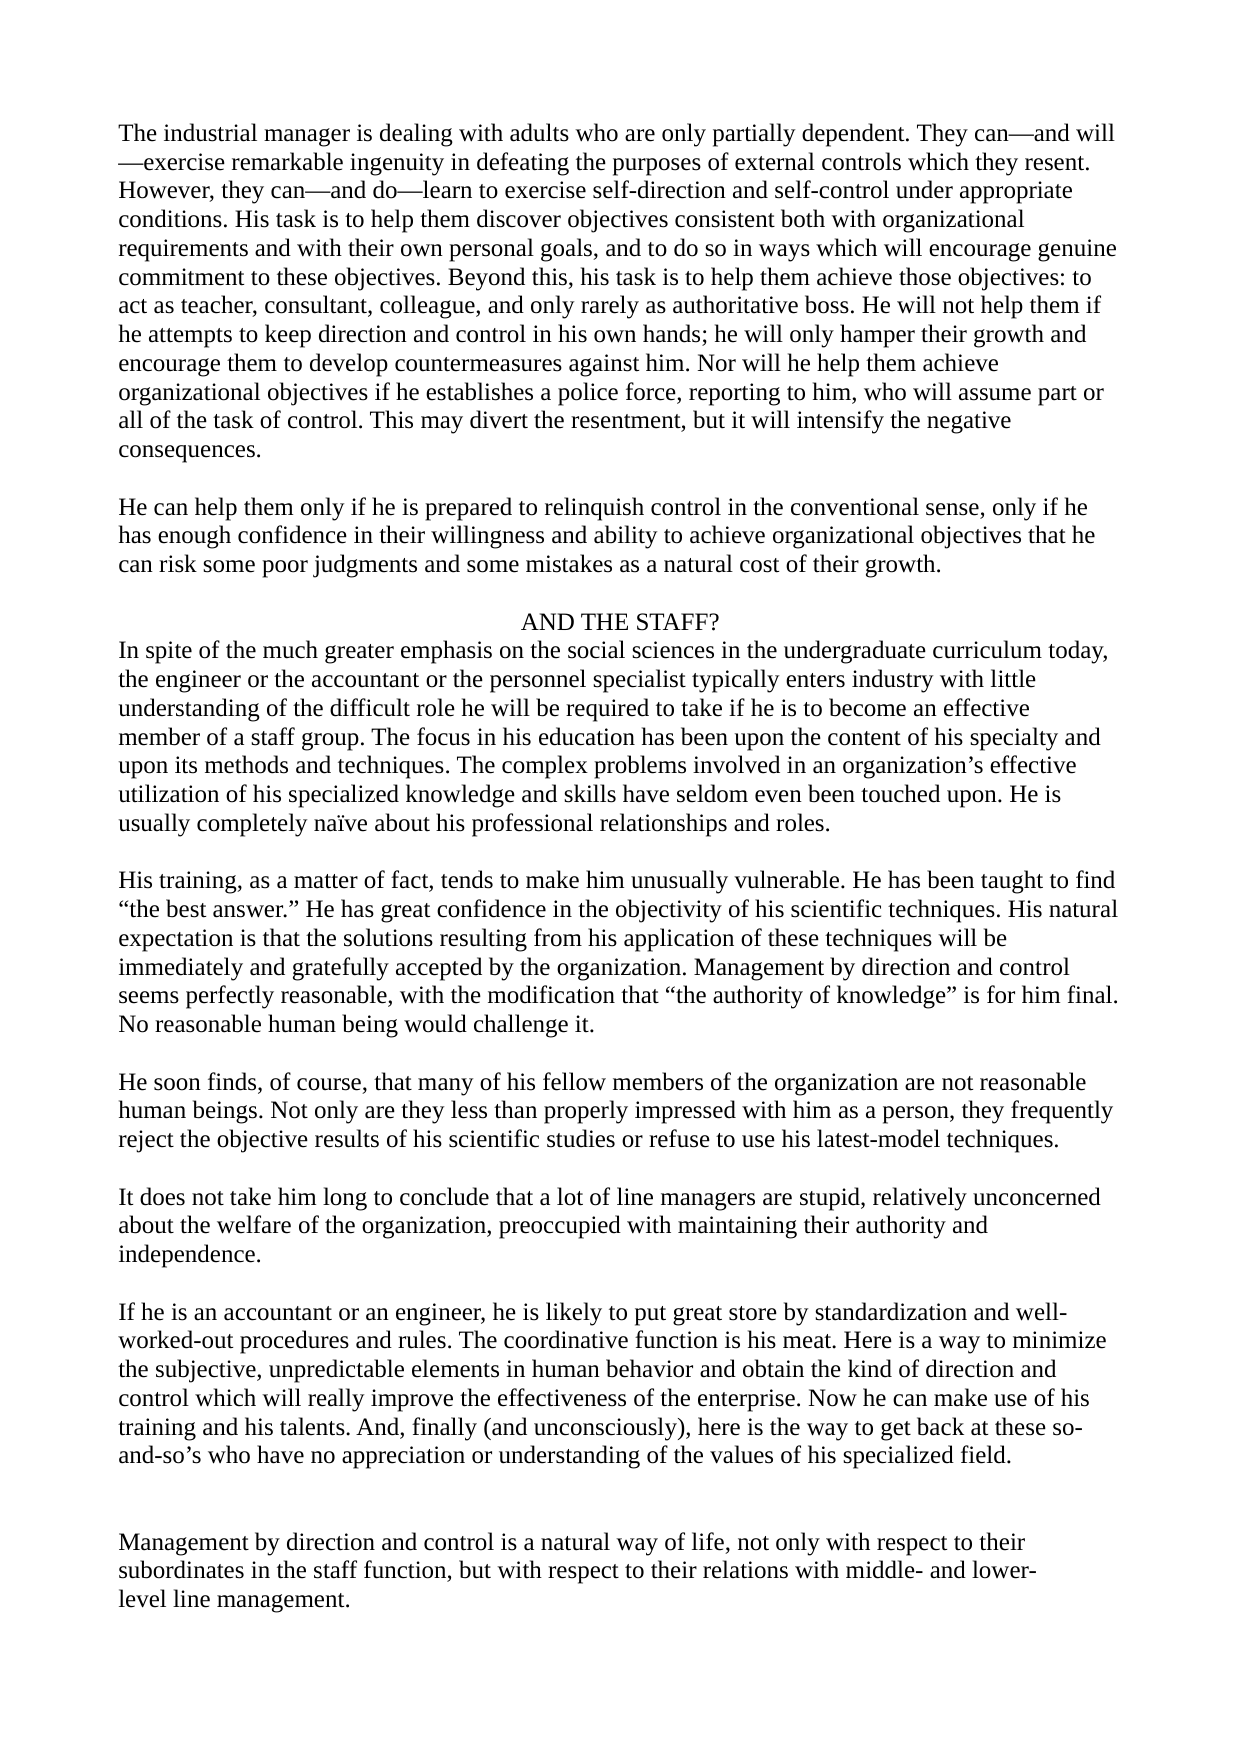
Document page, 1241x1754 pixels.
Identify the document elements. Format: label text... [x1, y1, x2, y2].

text AND THE STAFF? [118, 607, 1122, 636]
text It does not take him long to conclude that a lot of line managers are stupid, relatively unconcerned about the welfare of the organization, preoccupied with maintaining their authority and independence. [118, 1182, 1122, 1268]
text member of a staff group. The focus in his education has been upon the content of his specialty and upon its methods and techniques. The complex problems involved in an organization’s effective utilization of his specialized knowledge and skills have seldom even been touched upon. He is usually completely naïve about his professional relationships and roles. [118, 722, 1122, 837]
text He soon finds, of course, that many of his fellow members of the organization are not reasonable human beings. Not only are they less than properly impressed with him as a person, they frequently reject the objective results of his scientific studies or refuse to use his latest-model techniques. [118, 1067, 1122, 1153]
text level line management. [118, 1584, 1122, 1613]
text The industrial manager is dealing with adults who are only partially dependent. They can—and will—exercise remarkable ingenuity in defeating the purposes of external controls which they resent. However, they can—and do—learn to exercise self-direction and self-control under appropriate conditions. His task is to help them discover objectives consistent both with organizational requirements and with their own personal goals, and to do so in ways which will encourage genuine commitment to these objectives. Beyond this, his task is to help them achieve those objectives: to act as teacher, consultant, colleague, and only rarely as authoritative boss. He will not help them if he attempts to keep direction and control in his own hands; he will only hamper their growth and encourage them to develop countermeasures against him. Nor will he help them achieve organizational objectives if he establishes a police force, reporting to him, who will assume part or all of the task of control. This may divert the resentment, but it will intensify the negative consequences. [118, 118, 1122, 463]
text If he is an accountant or an engineer, he is likely to put great store by standardization and well-worked-out procedures and rules. The coordinative function is his meat. Here is a way to minimize the subjective, unpredictable elements in human behavior and obtain the kind of direction and control which will really improve the effectiveness of the enterprise. Now he can make use of his training and his talents. And, finally (and unconsciously), here is the way to get back at these so-and-so’s who have no appreciation or understanding of the values of his specialized field. [118, 1297, 1122, 1469]
text Management by direction and control is a natural way of life, not only with respect to their subordinates in the staff function, but with respect to their relations with middle- and lower- [118, 1527, 1122, 1584]
text His training, as a matter of fact, tends to make him unusually vulnerable. He has been taught to find “the best answer.” He has great confidence in the objectivity of his scientific techniques. His natural expectation is that the solutions resulting from his application of these techniques will be immediately and gratefully accepted by the organization. Management by direction and control seems perfectly reasonable, with the modification that “the authority of knowledge” is for him final. No reasonable human being would challenge it. [118, 866, 1122, 1038]
text He can help them only if he is prepared to relinquish control in the conventional sense, only if he has enough confidence in their willingness and ability to achieve organizational objectives that he can risk some poor judgments and some mistakes as a natural cost of their growth. [118, 492, 1122, 578]
text In spite of the much greater emphasis on the social sciences in the undergraduate curriculum today, the engineer or the accountant or the personnel specialist typically enters industry with little understanding of the difficult role he will be required to take if he is to become an effective [118, 636, 1122, 722]
